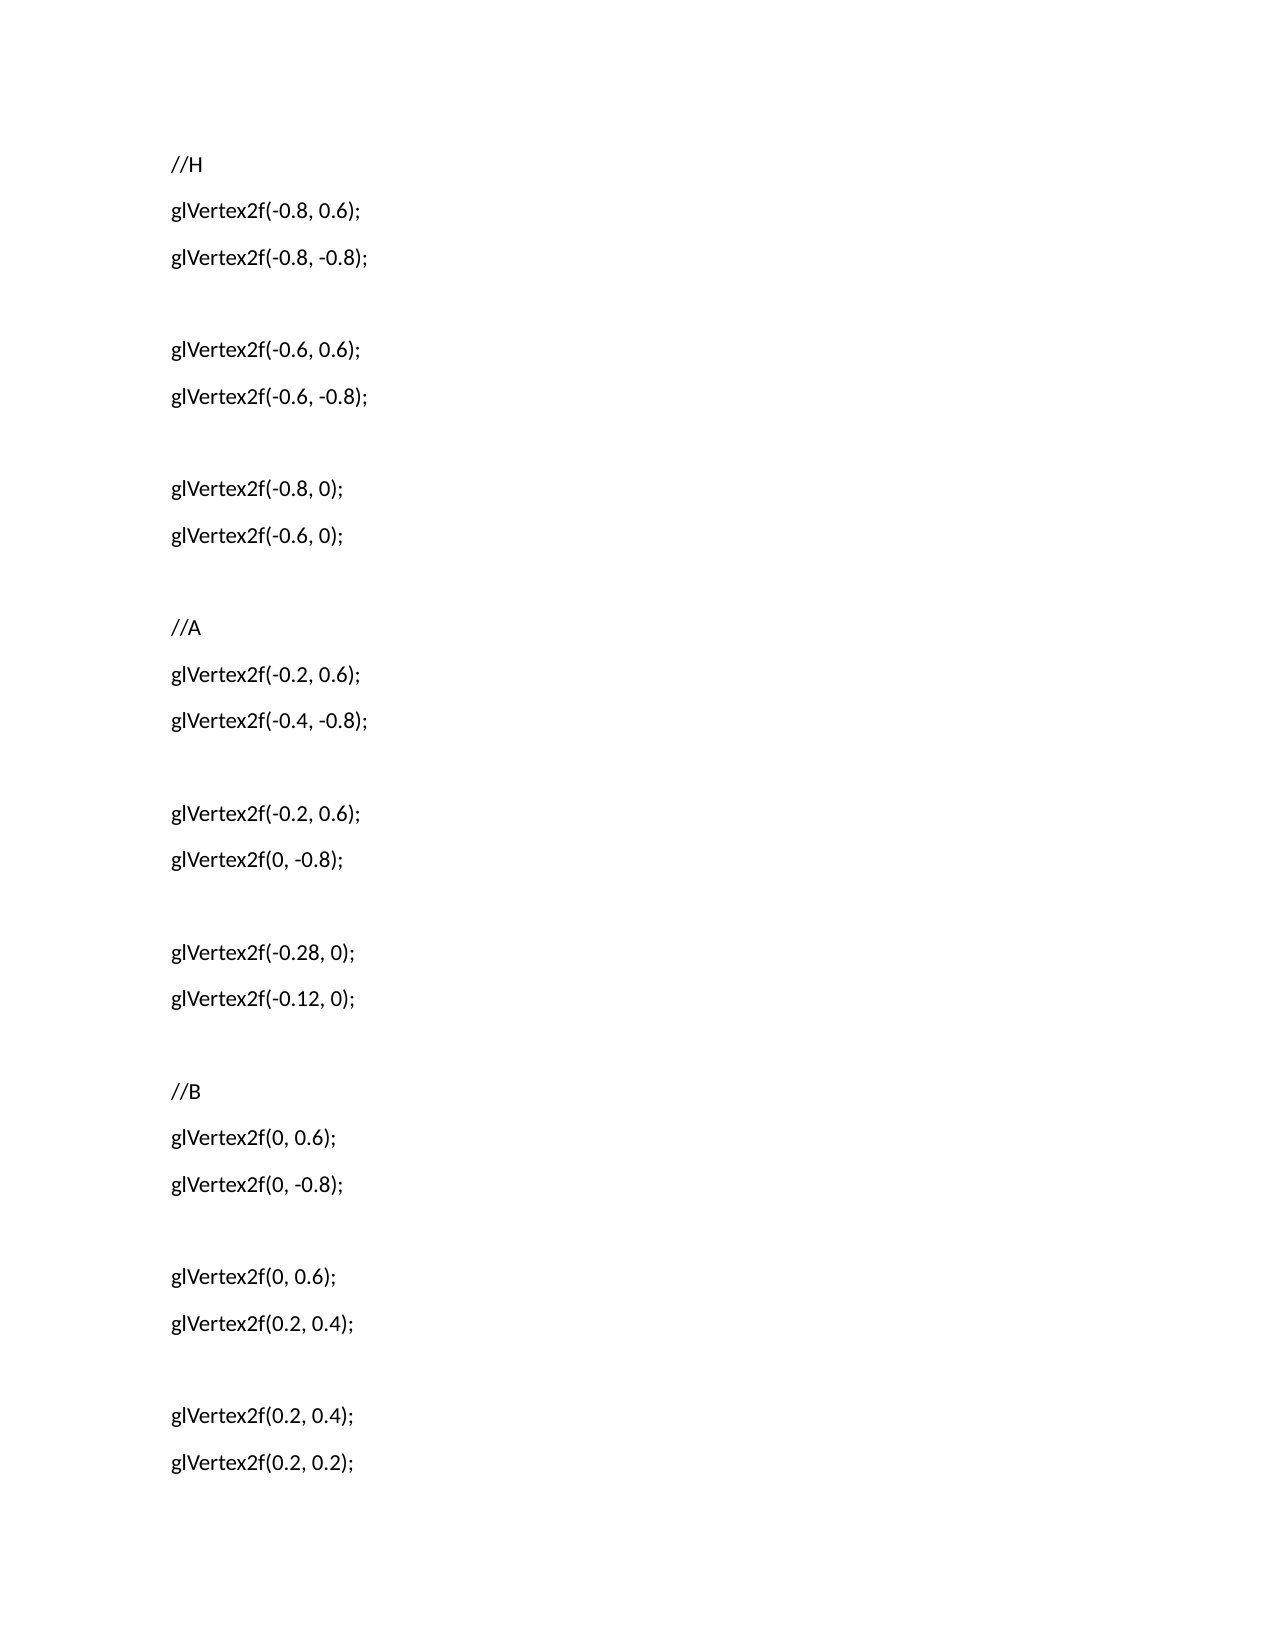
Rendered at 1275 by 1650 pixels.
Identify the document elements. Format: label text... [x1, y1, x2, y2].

text glVertex2f(0, 0.6); [150, 1123, 1125, 1151]
text glVertex2f(0.2, 0.2); [150, 1448, 1125, 1476]
text glVertex2f(-0.6, -0.8); [150, 382, 1125, 410]
text glVertex2f(-0.28, 0); [150, 938, 1125, 966]
text glVertex2f(0, 0.6); [150, 1262, 1125, 1291]
text glVertex2f(-0.4, -0.8); [150, 706, 1125, 734]
text //A [150, 613, 1125, 642]
text glVertex2f(-0.6, 0); [150, 521, 1125, 549]
text glVertex2f(-0.8, 0.6); [150, 196, 1125, 224]
text glVertex2f(-0.2, 0.6); [150, 660, 1125, 688]
text glVertex2f(-0.2, 0.6); [150, 799, 1125, 827]
text //H [150, 150, 1125, 178]
text glVertex2f(-0.8, -0.8); [150, 243, 1125, 271]
text glVertex2f(-0.12, 0); [150, 984, 1125, 1012]
text glVertex2f(0, -0.8); [150, 1170, 1125, 1198]
text glVertex2f(0, -0.8); [150, 845, 1125, 873]
text glVertex2f(0.2, 0.4); [150, 1309, 1125, 1337]
text glVertex2f(-0.6, 0.6); [150, 335, 1125, 363]
text glVertex2f(-0.8, 0); [150, 474, 1125, 502]
text glVertex2f(0.2, 0.4); [150, 1402, 1125, 1429]
text //B [150, 1077, 1125, 1105]
